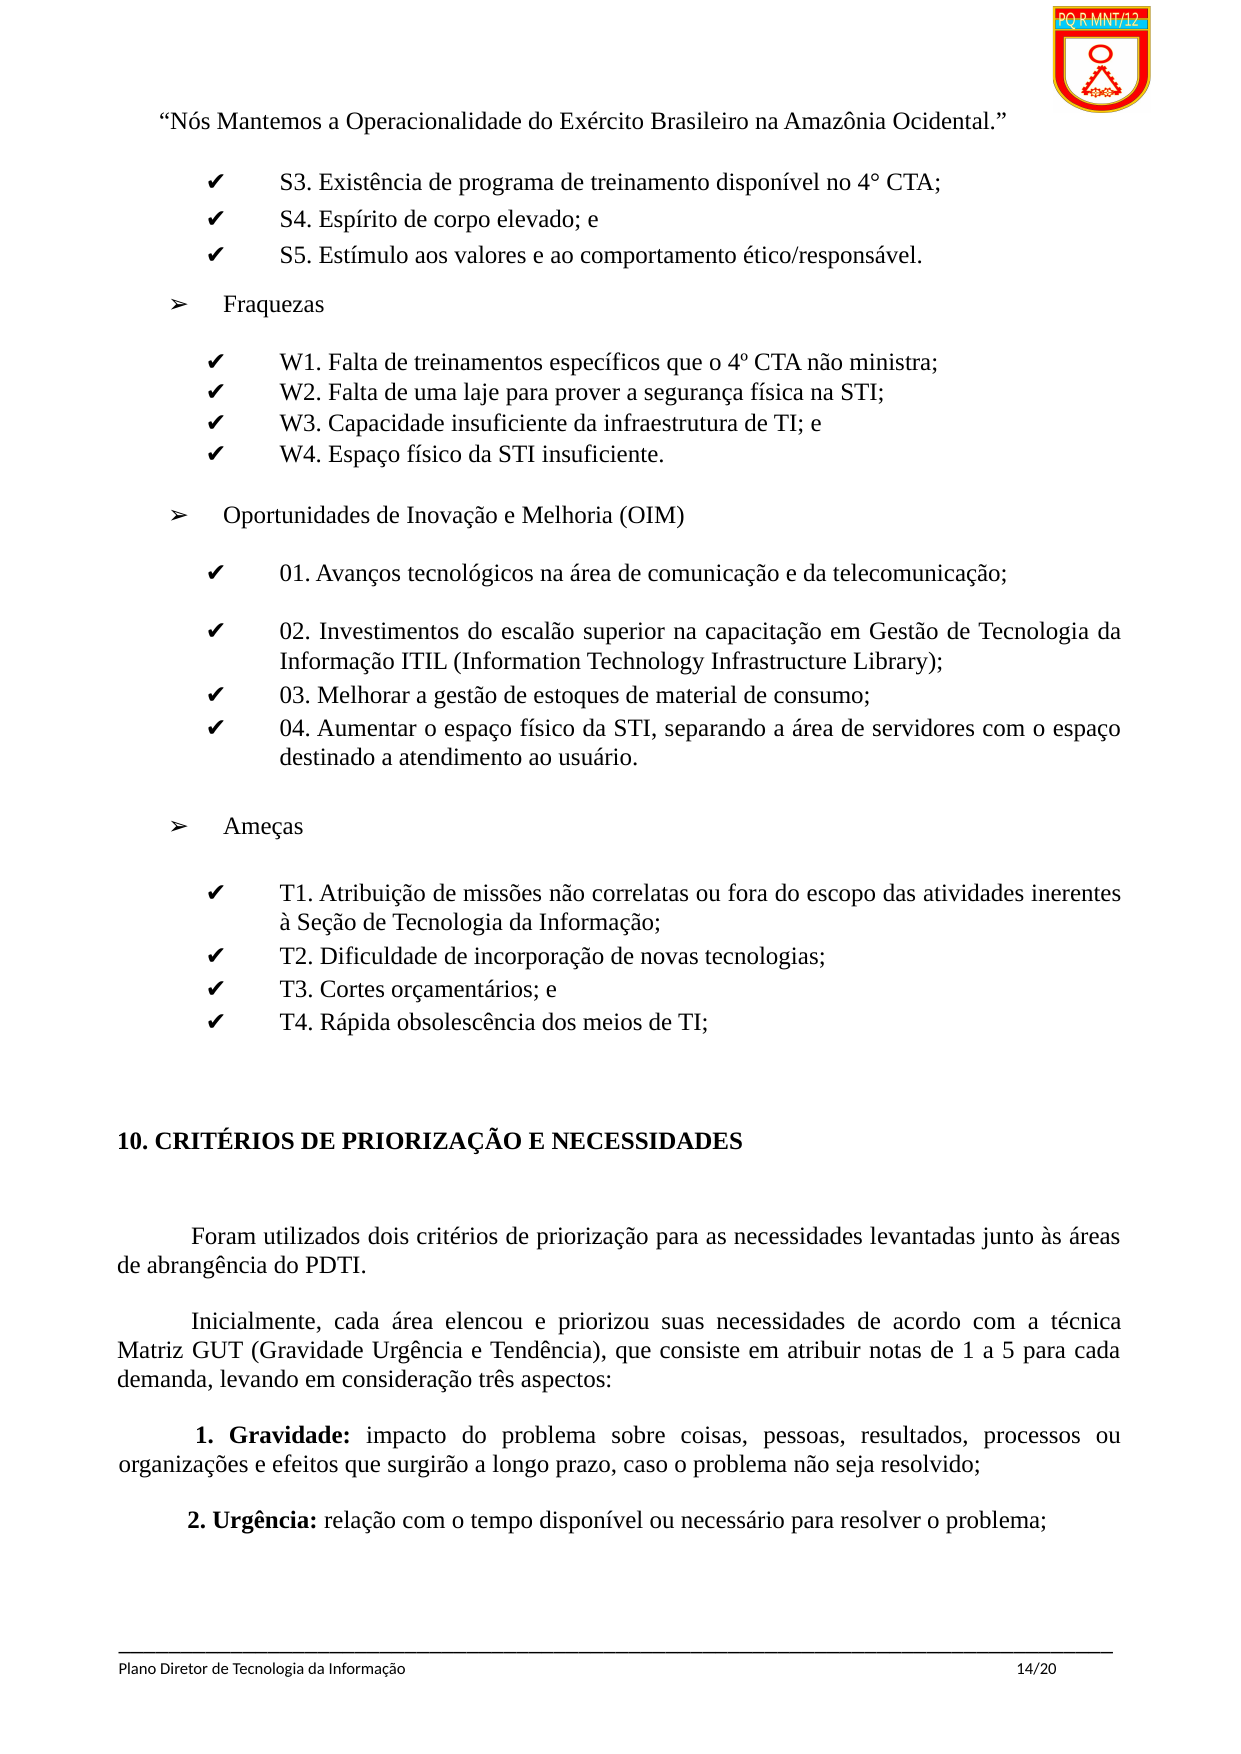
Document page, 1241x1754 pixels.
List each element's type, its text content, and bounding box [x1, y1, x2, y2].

list T1. Atribuição de missões não correlatas ou fora do escopo das atividades inerentes à Seção de Tecnologia da Informação; [205, 877, 1122, 936]
list W4. Espaço físico da STI insuficiente. [279, 439, 1122, 469]
list 03. Melhorar a gestão de estoques de material de consumo; [279, 679, 1122, 709]
list T3. Cortes orçamentários; e [279, 973, 1122, 1004]
text 1. Gravidade: impacto do problema sobre coisas, pessoas, resultados, processos ou organizações e efeitos que surgirão a longo prazo, caso o problema não seja resolvido; [118, 1420, 1122, 1477]
list Fraquezas [223, 288, 1122, 319]
list T2. Dificuldade de incorporação de novas tecnologias; [279, 940, 1122, 970]
list Ameças [223, 811, 1122, 841]
text Foram utilizados dois critérios de priorização para as necessidades levantadas junto às áreas de abrangência do PDTI. [117, 1221, 1122, 1279]
list T4. Rápida obsolescência dos meios de TI; [279, 1006, 1122, 1037]
list W2. Falta de uma laje para prover a segurança física na STI; [279, 377, 1122, 407]
list S4. Espírito de corpo elevado; e [279, 203, 1122, 234]
list S3. Existência de programa de treinamento disponível no 4° CTA; [279, 166, 1122, 196]
list 02. Investimentos do escalão superior na capacitação em Gestão de Tecnologia da Informação ITIL (Information Technology Infrastructure Library); [205, 615, 1122, 675]
text 2. Urgência: relação com o tempo disponível ou necessário para resolver o problema; [118, 1505, 1122, 1533]
picture [1052, 6, 1151, 113]
text Inicialmente, cada área elencou e priorizou suas necessidades de acordo com a técnica Matriz GUT (Gravidade Urgência e Tendência), que consiste em atribuir notas de 1 a 5 para cada demanda, levando em consideração três aspectos: [117, 1306, 1122, 1392]
list W3. Capacidade insuficiente da infraestrutura de TI; e [279, 407, 1122, 438]
list 04. Aumentar o espaço físico da STI, separando a área de servidores com o espaço destinado a atendimento ao usuário. [205, 712, 1122, 771]
list W1. Falta de treinamentos específicos que o 4º CTA não ministra; [279, 346, 1122, 377]
list Oportunidades de Inovação e Melhoria (OIM) [168, 499, 1122, 530]
subtitle 10. CRITÉRIOS DE PRIORIZAÇÃO E NECESSIDADES [117, 1126, 1123, 1154]
list 01. Avanços tecnológicos na área de comunicação e da telecomunicação; [205, 557, 1122, 588]
list S5. Estímulo aos valores e ao comportamento ético/responsável. [279, 239, 1122, 269]
